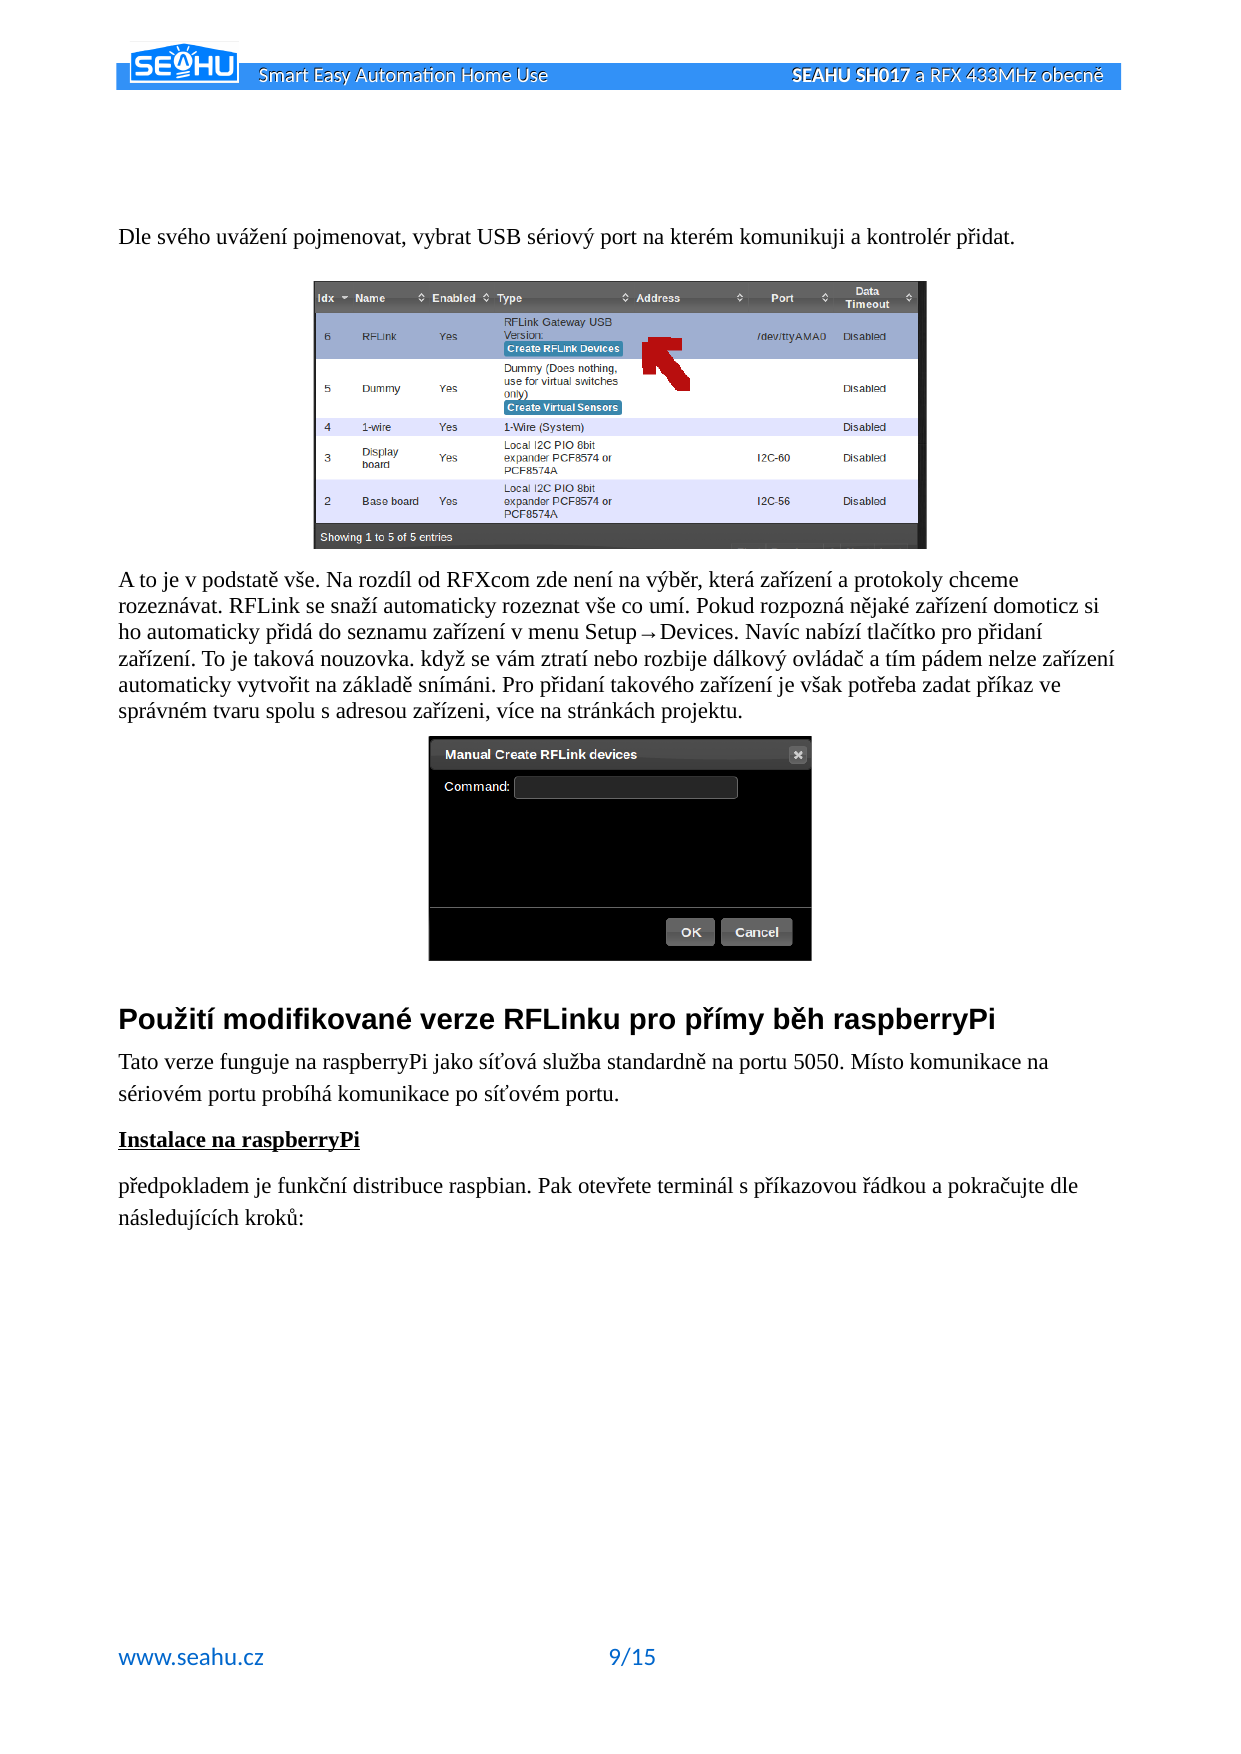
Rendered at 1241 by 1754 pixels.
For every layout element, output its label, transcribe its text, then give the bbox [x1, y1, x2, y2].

text A to je v podstatě vše. Na rozdíl od RFXcom zde není na výběr, která zařízení a protokoly chceme rozeznávat. RFLink se snaží automaticky rozeznat vše co umí. Pokud rozpozná nějaké zařízení domoticz si ho automaticky přidá do seznamu zařízení v menu Setup→Devices. Navíc nabízí tlačítko pro přidaní zařízení. To je taková nouzovka. když se vám ztratí nebo rozbije dálkový ovládač a tím pádem nelze zařízení automaticky vytvořit na základě snímáni. Pro přidaní takového zařízení je však potřeba zadat příkaz ve správném tvaru spolu s adresou zařízeni, více na stránkách projektu. [118, 566, 1122, 724]
subtitle Použití modifikované verze RFLinku pro přímy běh raspberryPi [118, 1002, 1122, 1036]
picture [313, 281, 927, 549]
text Tato verze funguje na raspberryPi jako síťová služba standardně na portu 5050. Místo komunikace na sériovém portu probíhá komunikace po síťovém portu. [118, 1048, 1122, 1106]
text předpokladem je funkční distribuce raspbian. Pak otevřete terminál s příkazovou řádkou a pokračujte dle následujících kroků: [118, 1172, 1122, 1230]
picture [428, 736, 812, 961]
text Instalace na raspberryPi [118, 1126, 1122, 1152]
picture [129, 41, 239, 83]
text Dle svého uvážení pojmenovat, vybrat USB sériový port na kterém komunikuji a kontrolér přidat. [118, 223, 1122, 249]
